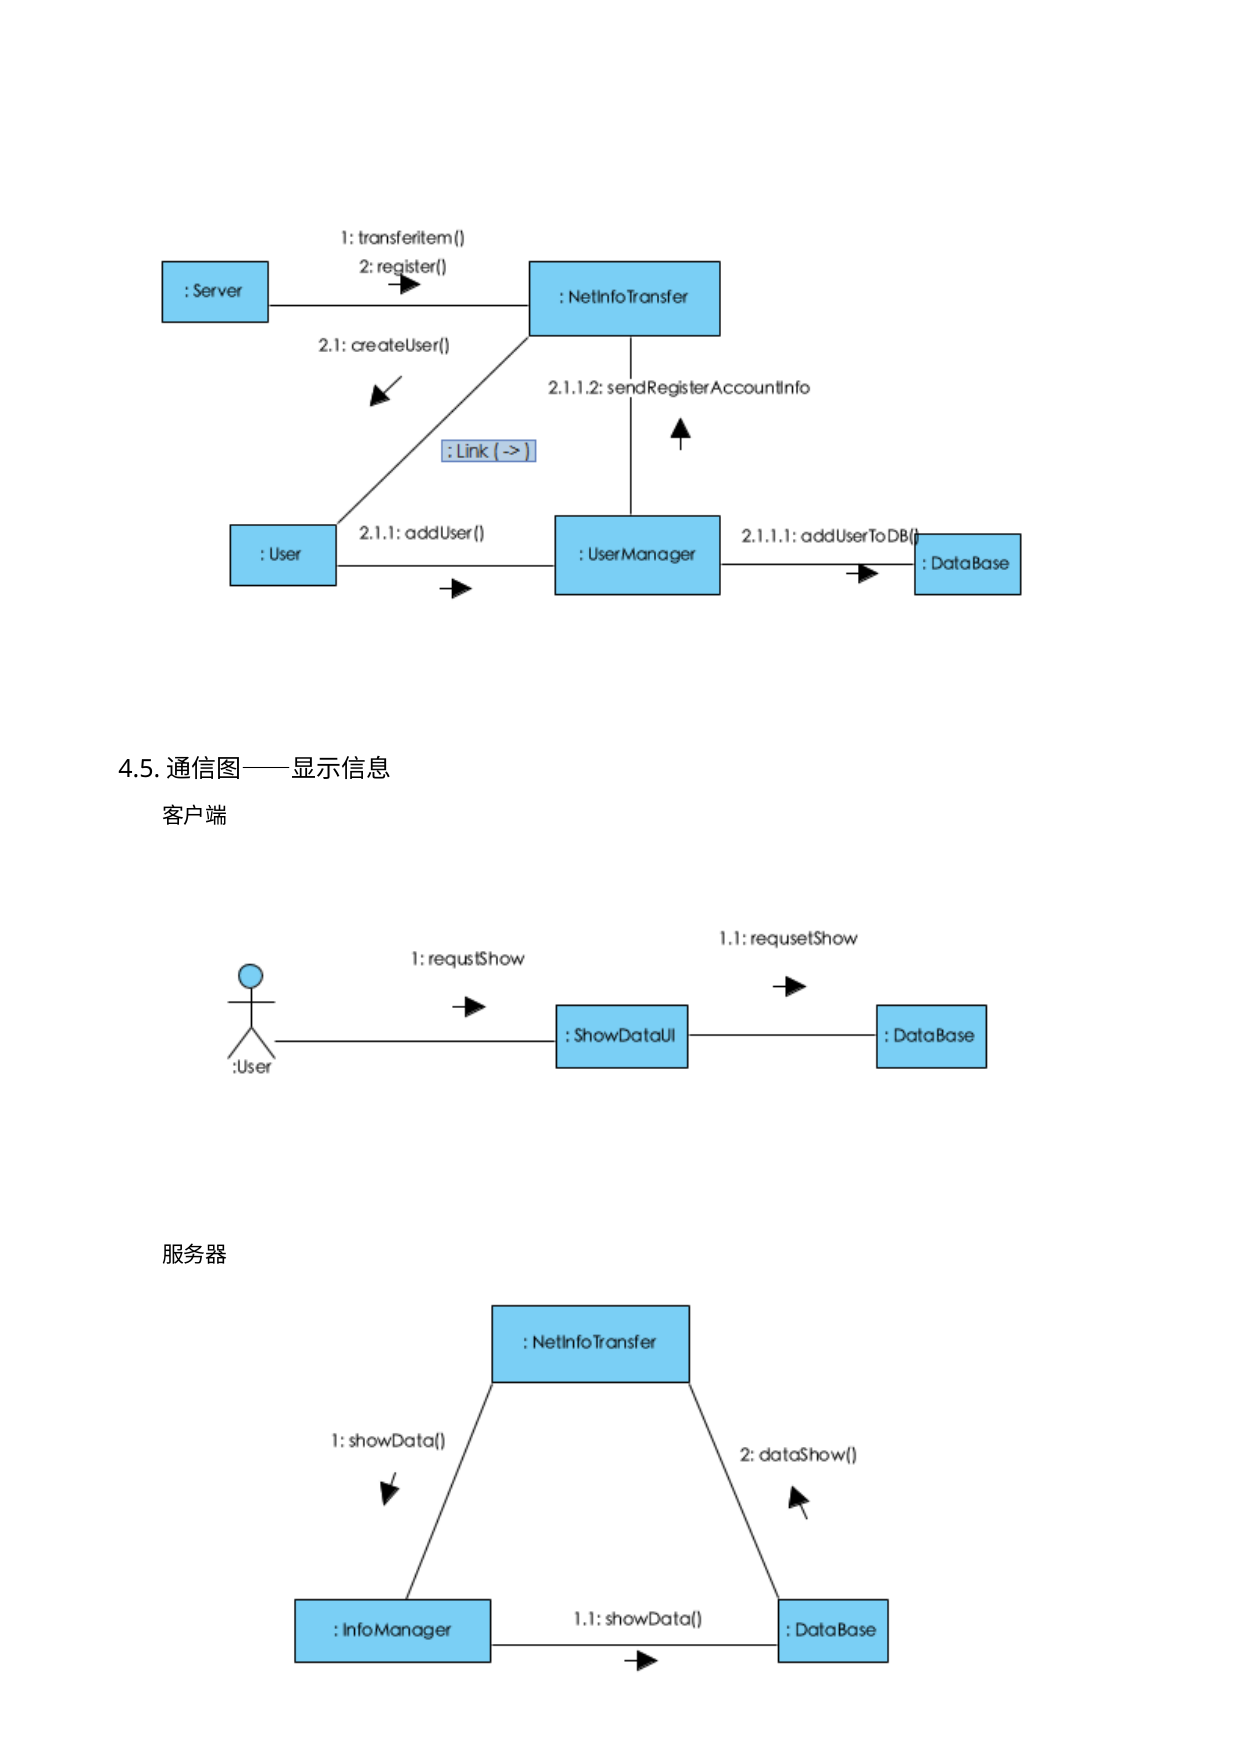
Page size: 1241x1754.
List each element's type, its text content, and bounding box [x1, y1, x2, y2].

text [983, 1237, 1122, 1269]
subtitle 通信图——显示信息 [118, 748, 1122, 784]
picture [257, 1199, 983, 1754]
picture [118, 187, 1123, 691]
picture [190, 842, 1050, 1177]
text 客户端 [118, 798, 1122, 830]
text 服务器 [118, 1237, 257, 1269]
